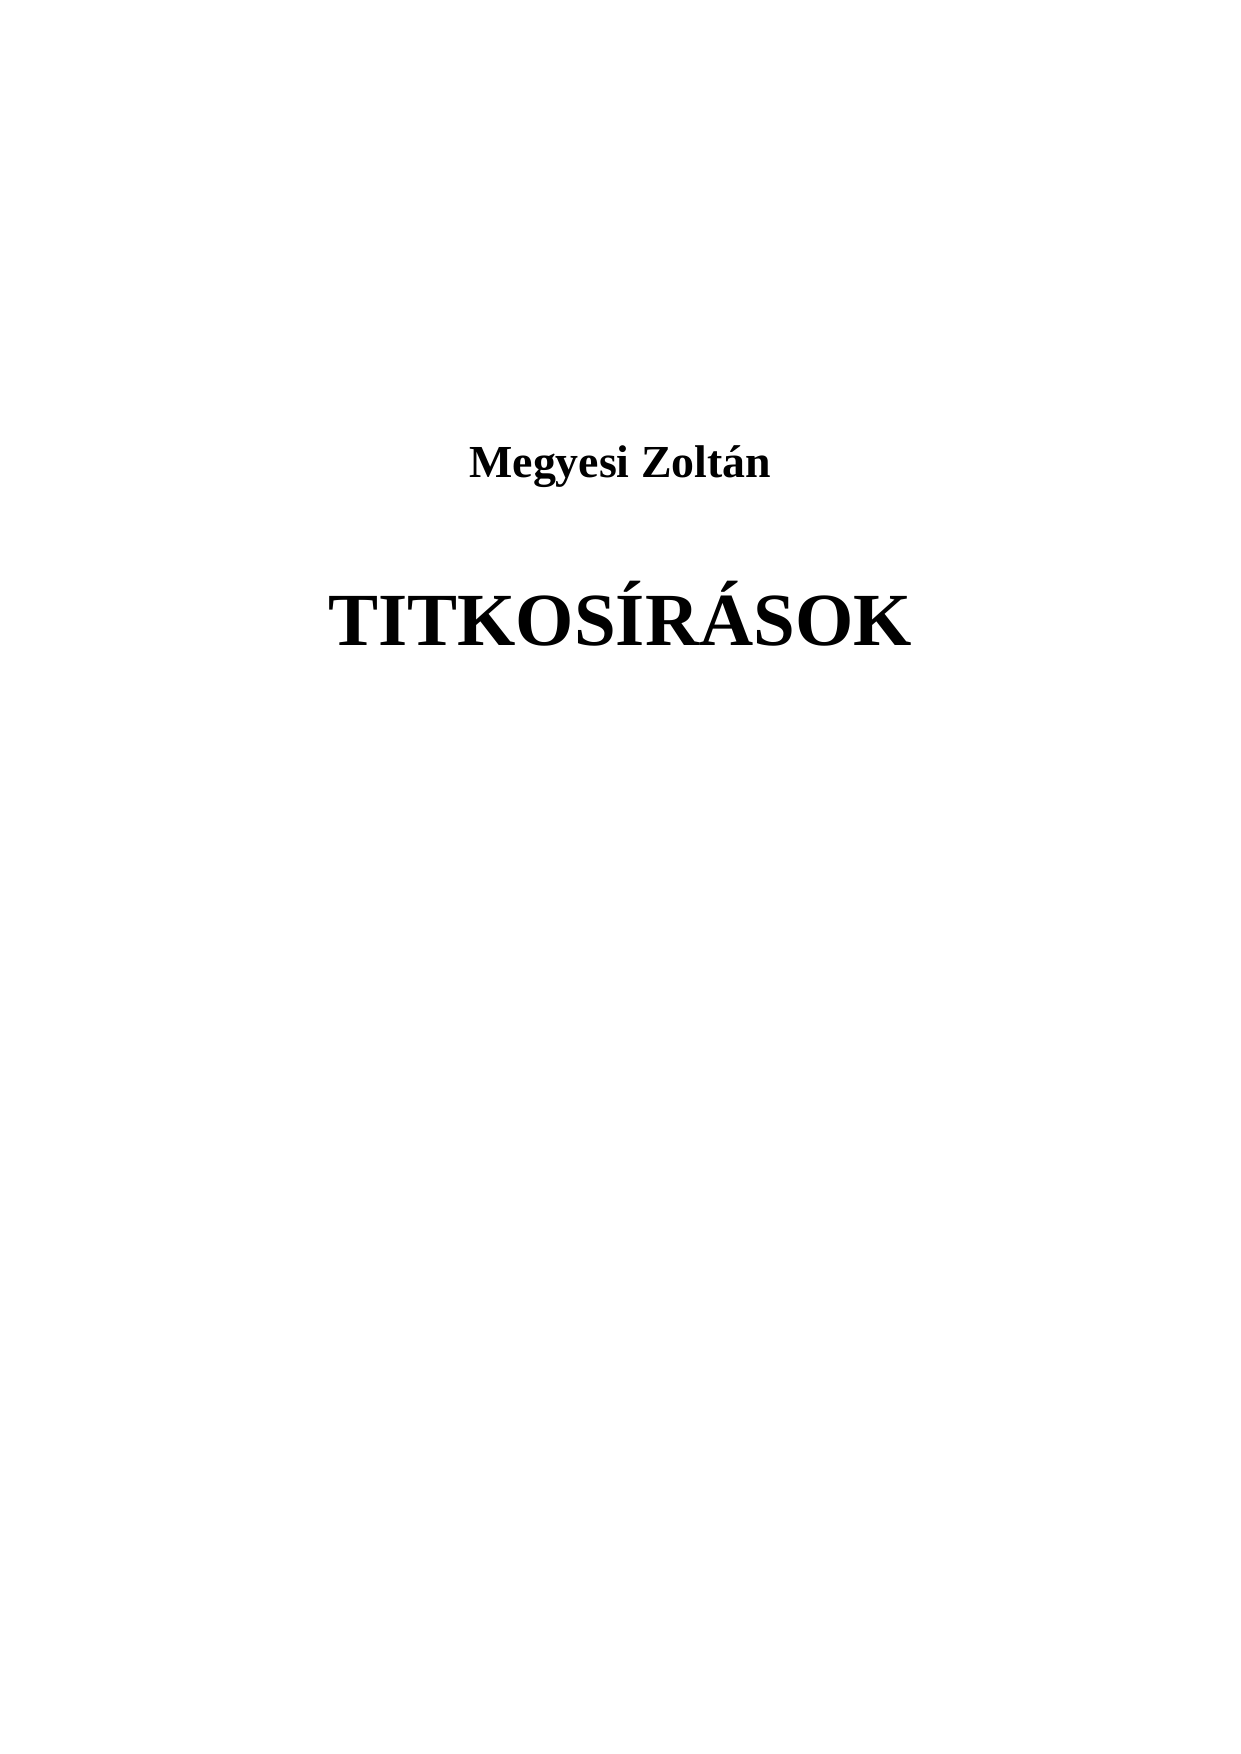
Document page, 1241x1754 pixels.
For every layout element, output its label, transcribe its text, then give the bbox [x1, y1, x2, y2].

subtitle Megyesi Zoltán [148, 435, 1093, 488]
text Titkosírások [148, 575, 1093, 662]
